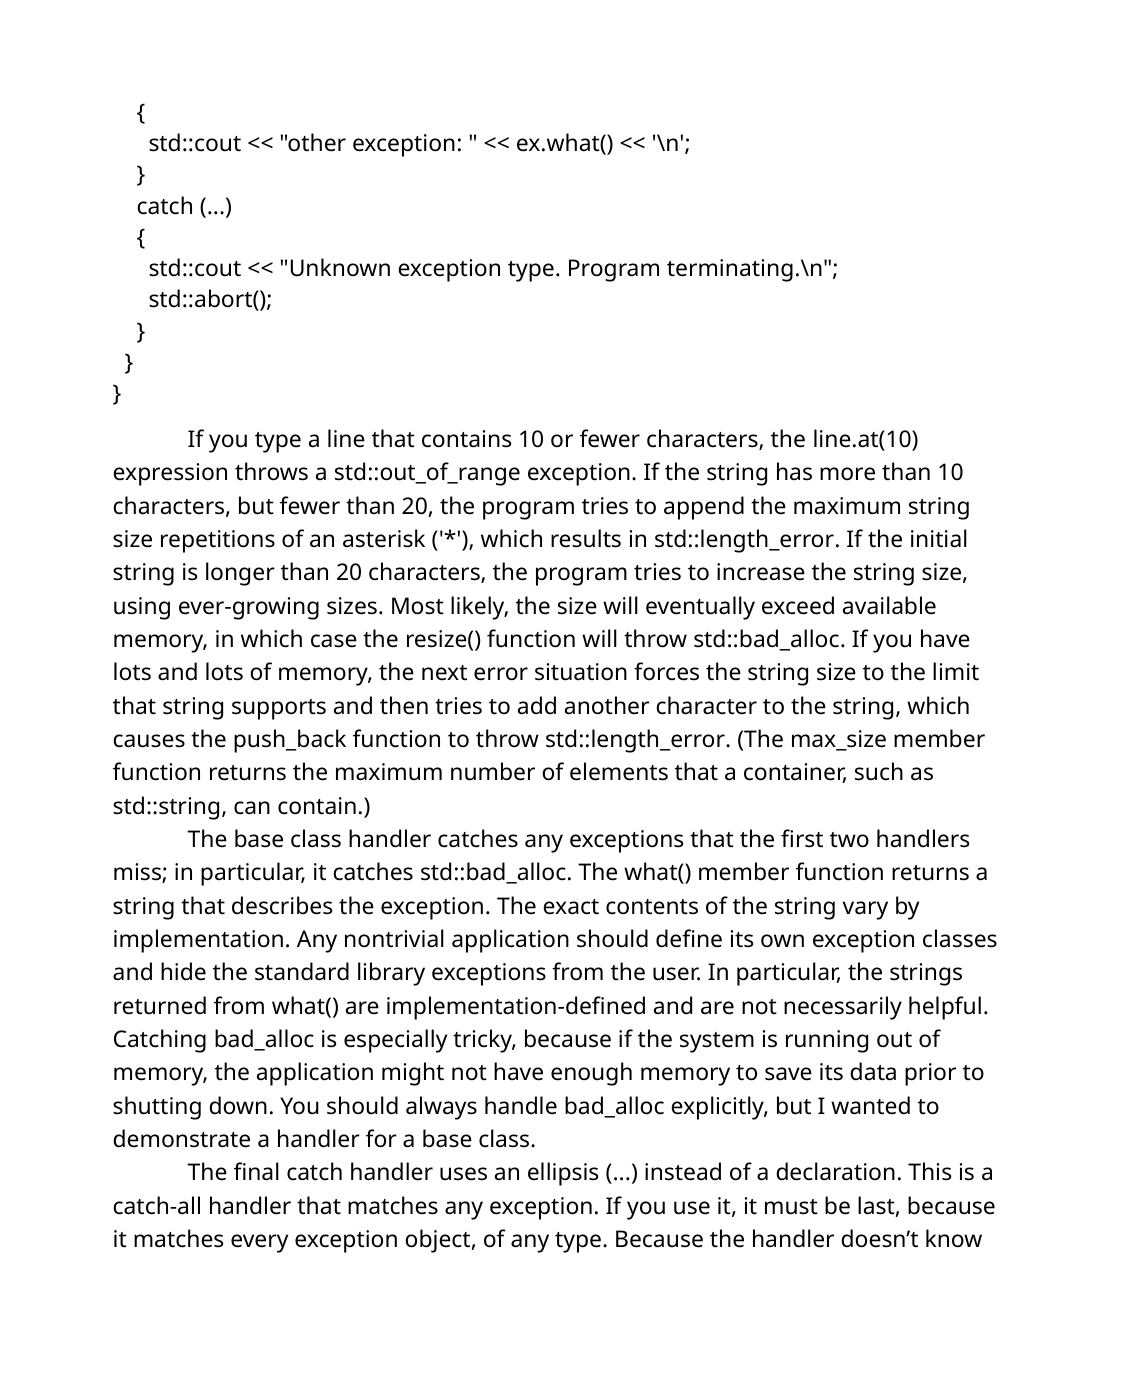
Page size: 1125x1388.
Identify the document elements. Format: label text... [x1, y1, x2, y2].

text } [112, 315, 1012, 346]
text If you type a line that contains 10 or fewer characters, the line.at(10) expression throws a std::out_of_range exception. If the string has more than 10 characters, but fewer than 20, the program tries to append the maximum string size repetitions of an asterisk ('*'), which results in std::length_error. If the initial string is longer than 20 characters, the program tries to increase the string size, using ever-growing sizes. Most likely, the size will eventually exceed available memory, in which case the resize() function will throw std::bad_alloc. If you have lots and lots of memory, the next error situation forces the string size to the limit that string supports and then tries to add another character to the string, which causes the push_back function to throw std::length_error. (The max_size member function returns the maximum number of elements that a container, such as std::string, can contain.) [112, 421, 1012, 821]
text The final catch handler uses an ellipsis (...) instead of a declaration. This is a catch-all handler that matches any exception. If you use it, it must be last, because it matches every exception object, of any type. Because the handler doesn’t know [112, 1154, 1012, 1254]
text std::cout << "Unknown exception type. Program terminating.\n"; [112, 252, 1012, 283]
text std::abort(); [112, 283, 1012, 315]
text catch (...) [112, 190, 1012, 221]
text } [112, 346, 1012, 377]
text } [112, 377, 1012, 408]
text std::cout << "other exception: " << ex.what() << '\n'; [112, 127, 1012, 158]
text } [112, 158, 1012, 190]
text { [112, 221, 1012, 252]
text { [112, 96, 1012, 127]
text The base class handler catches any exceptions that the first two handlers miss; in particular, it catches std::bad_alloc. The what() member function returns a string that describes the exception. The exact contents of the string vary by implementation. Any nontrivial application should define its own exception classes and hide the standard library exceptions from the user. In particular, the strings returned from what() are implementation-defined and are not necessarily helpful. Catching bad_alloc is especially tricky, because if the system is running out of memory, the application might not have enough memory to save its data prior to shutting down. You should always handle bad_alloc explicitly, but I wanted to demonstrate a handler for a base class. [112, 821, 1012, 1154]
